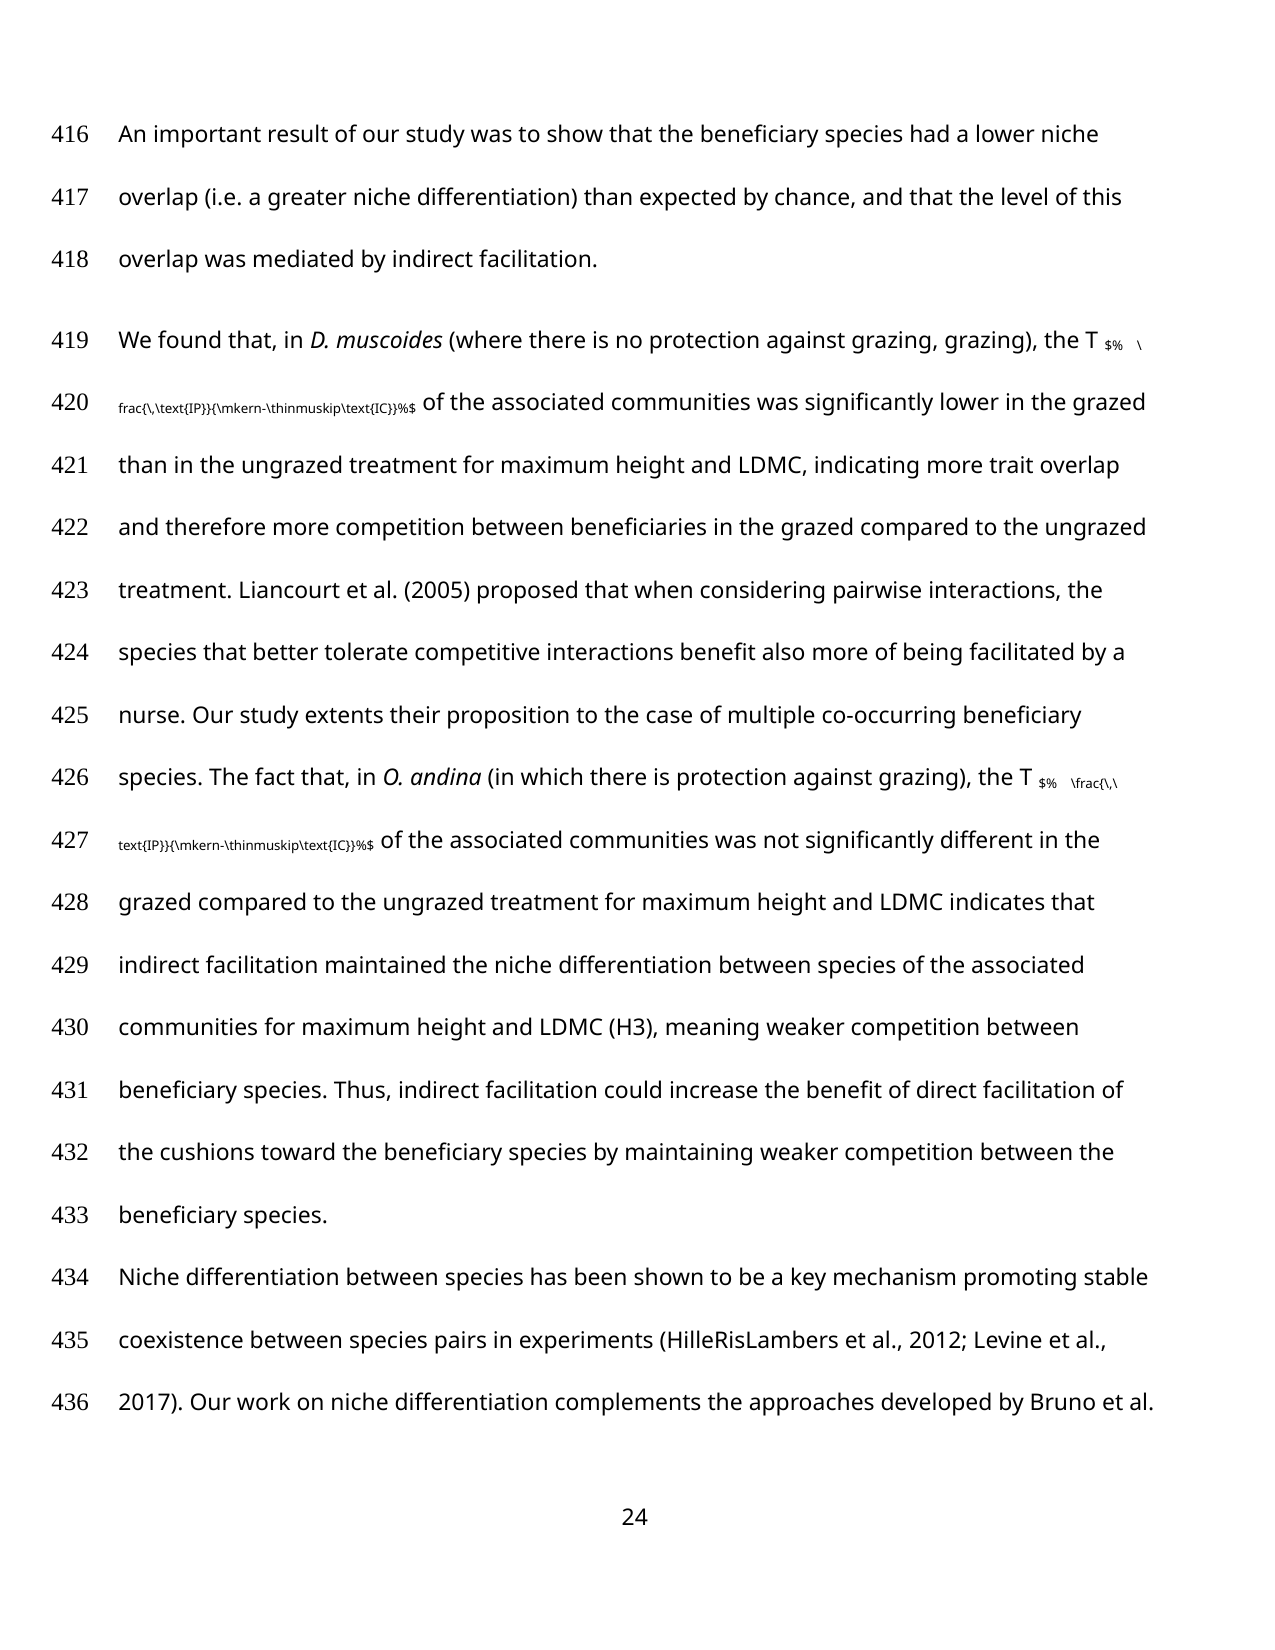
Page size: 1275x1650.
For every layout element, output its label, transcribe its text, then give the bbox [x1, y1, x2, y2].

text We found that, in D. muscoides (where there is no protection against grazing, grazing), the T $% \frac{\,\text{IP}}{\mkern-\thinmuskip\text{IC}}%$ of the associated communities was significantly lower in the grazed than in the ungrazed treatment for maximum height and LDMC, indicating more trait overlap and therefore more competition between beneficiaries in the grazed compared to the ungrazed treatment. Liancourt et al. (2005) proposed that when considering pairwise interactions, the species that better tolerate competitive interactions benefit also more of being facilitated by a nurse. Our study extents their proposition to the case of multiple co-occurring beneficiary species. The fact that, in O. andina (in which there is protection against grazing), the T $% \frac{\,\text{IP}}{\mkern-\thinmuskip\text{IC}}%$ of the associated communities was not significantly different in the grazed compared to the ungrazed treatment for maximum height and LDMC indicates that indirect facilitation maintained the niche differentiation between species of the associated communities for maximum height and LDMC (H3), meaning weaker competition between beneficiary species. Thus, indirect facilitation could increase the benefit of direct facilitation of the cushions toward the beneficiary species by maintaining weaker competition between the beneficiary species. Niche differentiation between species has been shown to be a key mechanism promoting stable coexistence between species pairs in experiments (HilleRisLambers et al., 2012; Levine et al., 2017). Our work on niche differentiation complements the approaches developed by Bruno et al. [118, 323, 1157, 1417]
text An important result of our study was to show that the beneficiary species had a lower niche overlap (i.e. a greater niche differentiation) than expected by chance, and that the level of this overlap was mediated by indirect facilitation. [118, 118, 1157, 274]
